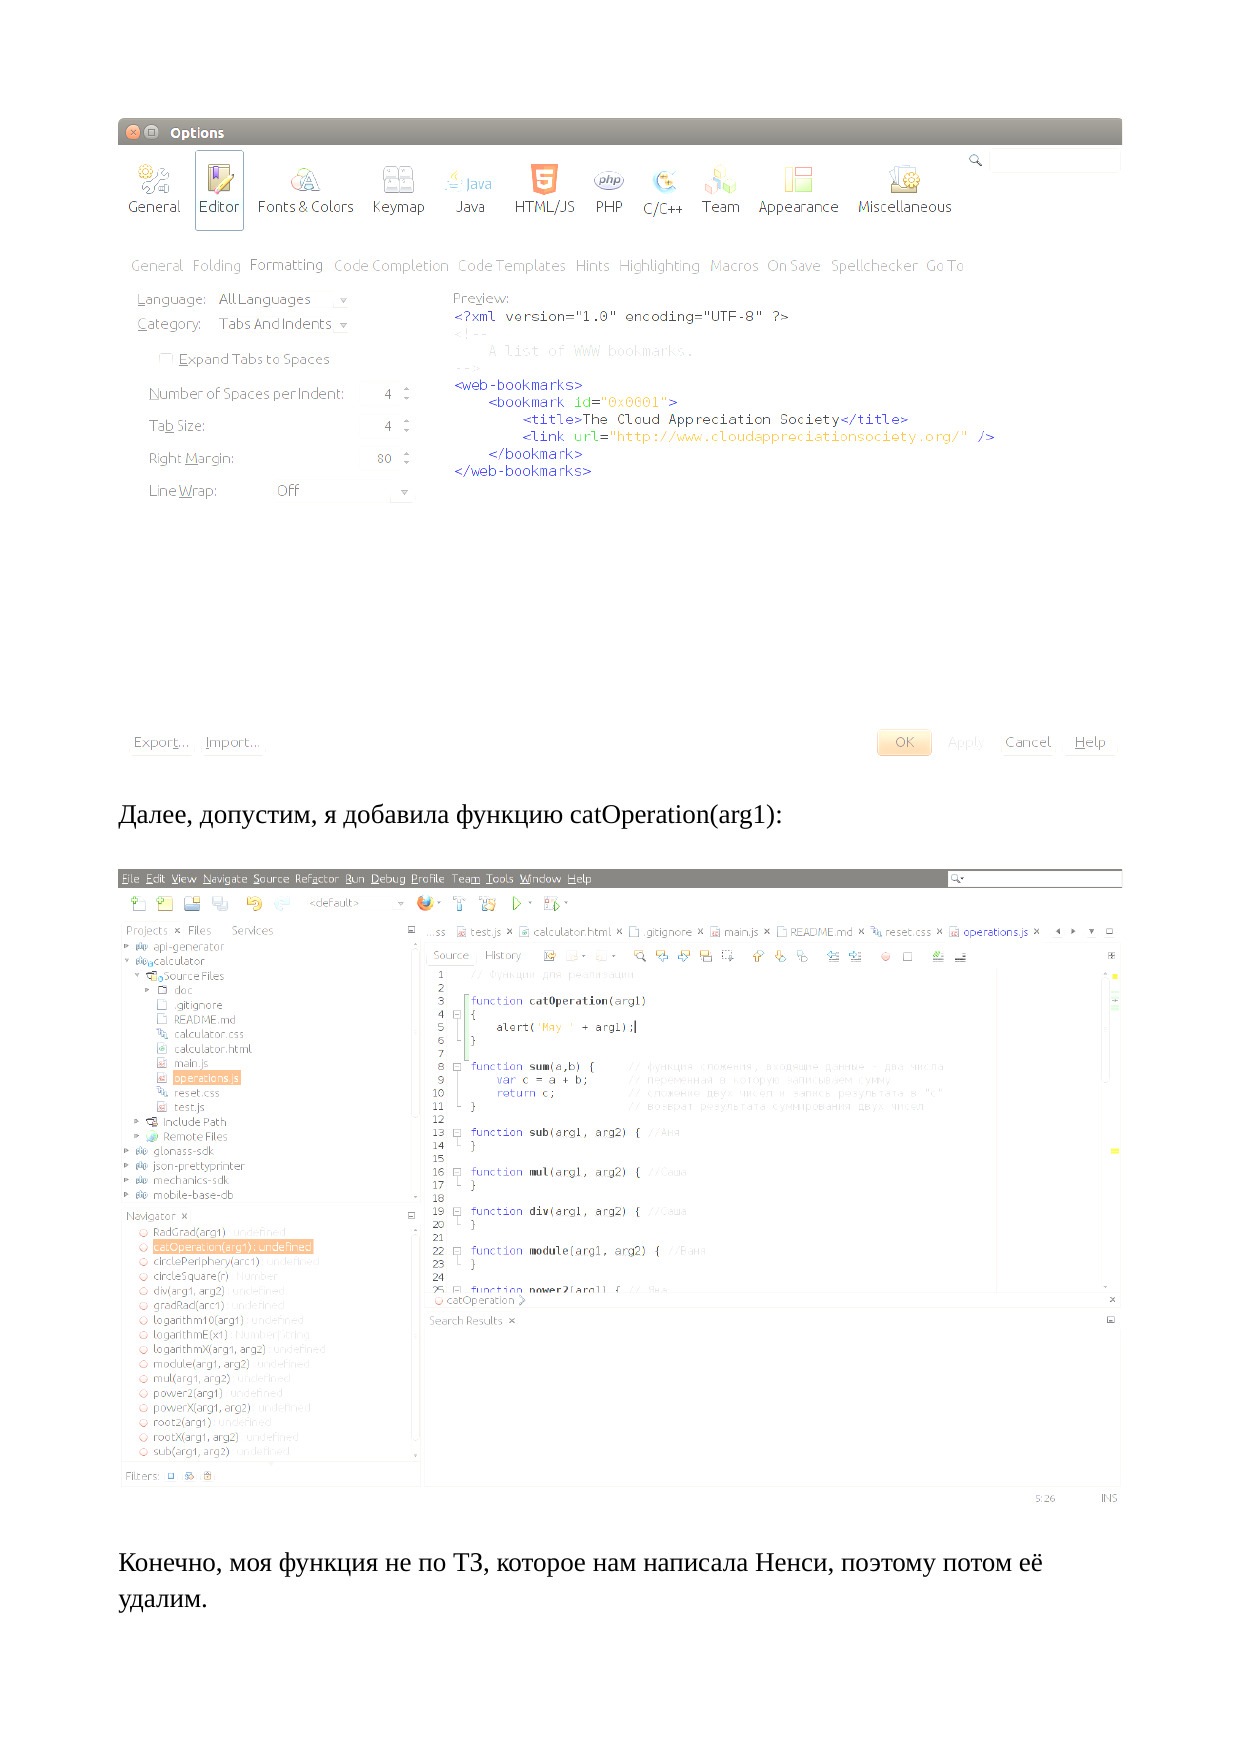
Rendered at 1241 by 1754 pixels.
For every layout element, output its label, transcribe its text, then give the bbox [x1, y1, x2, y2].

text Далее, допустим, я добавила функцию catOperation(arg1): [118, 798, 1122, 829]
text Конечно, моя функция не по ТЗ, которое нам написала Ненси, поэтому потом её удалим. [118, 1546, 1122, 1613]
